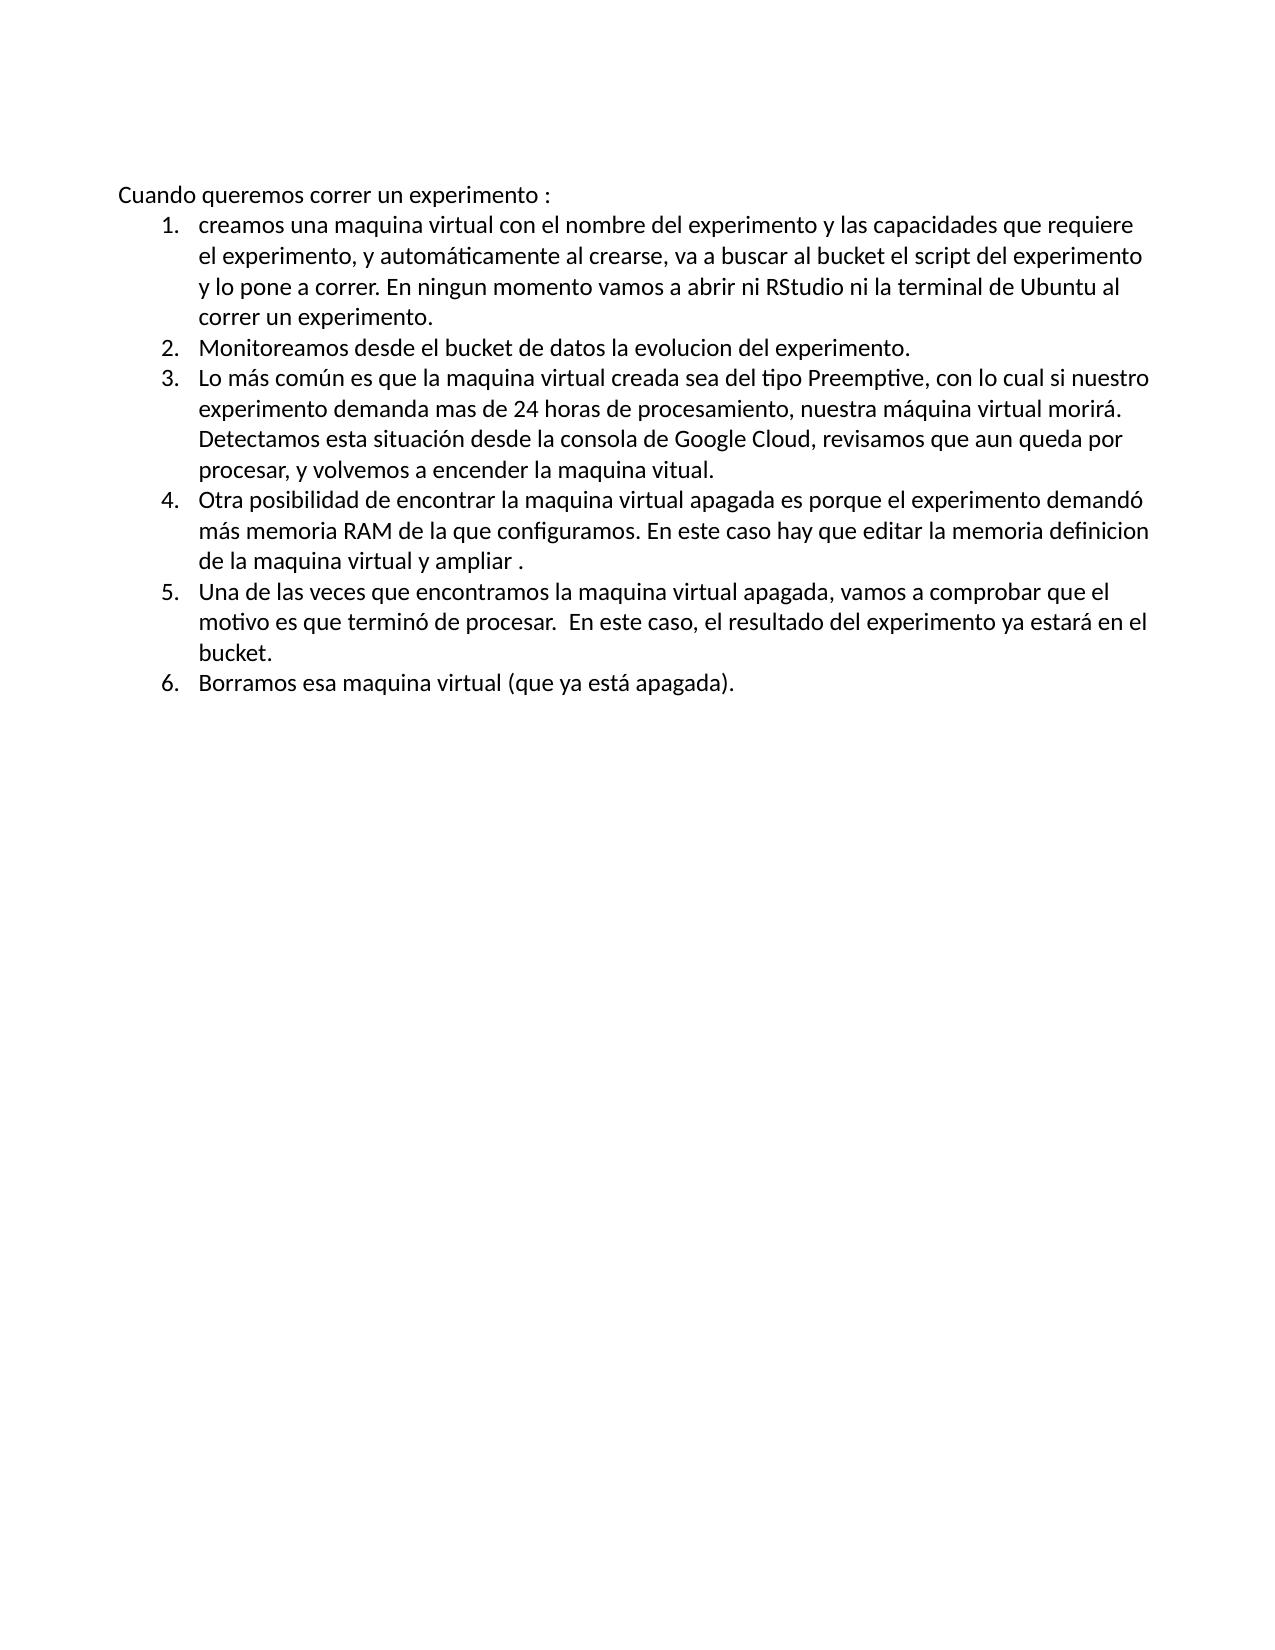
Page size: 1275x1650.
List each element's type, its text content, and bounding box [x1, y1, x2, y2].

list Lo más común es que la maquina virtual creada sea del tipo Preemptive, con lo cual si nuestro experimento demanda mas de 24 horas de procesamiento, nuestra máquina virtual morirá. Detectamos esta situación desde la consola de Google Cloud, revisamos que aun queda por procesar, y volvemos a encender la maquina vitual. [161, 362, 1157, 484]
list Borramos esa maquina virtual (que ya está apagada). [161, 667, 1157, 698]
text Cuando queremos correr un experimento : [118, 179, 1157, 210]
list Otra posibilidad de encontrar la maquina virtual apagada es porque el experimento demandó más memoria RAM de la que configuramos. En este caso hay que editar la memoria definicion de la maquina virtual y ampliar . [161, 484, 1157, 576]
list creamos una maquina virtual con el nombre del experimento y las capacidades que requiere el experimento, y automáticamente al crearse, va a buscar al bucket el script del experimento y lo pone a correr. En ningun momento vamos a abrir ni RStudio ni la terminal de Ubuntu al correr un experimento. [161, 210, 1157, 332]
list Monitoreamos desde el bucket de datos la evolucion del experimento. [161, 332, 1157, 362]
list Una de las veces que encontramos la maquina virtual apagada, vamos a comprobar que el motivo es que terminó de procesar. En este caso, el resultado del experimento ya estará en el bucket. [161, 576, 1157, 667]
